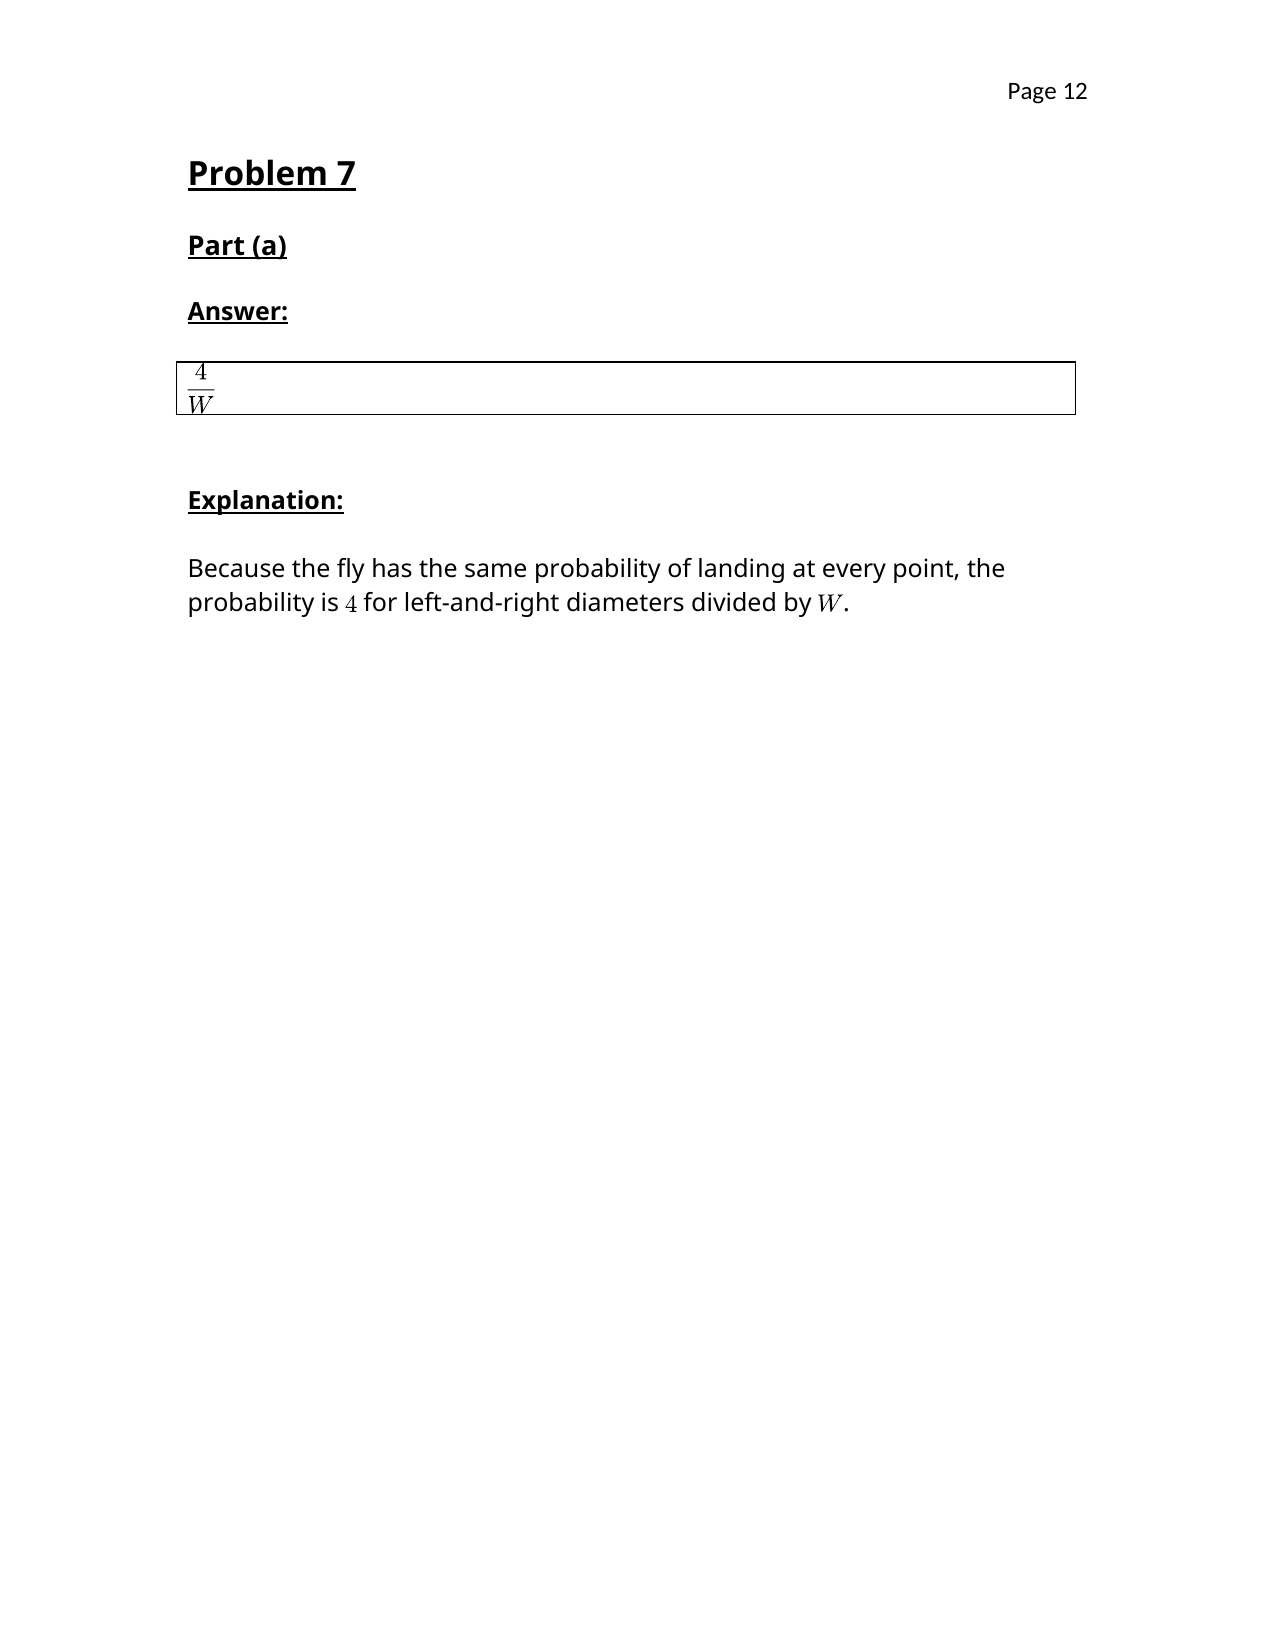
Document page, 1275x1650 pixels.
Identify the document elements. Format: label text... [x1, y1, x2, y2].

text Explanation: [187, 483, 1087, 517]
text Answer: [187, 293, 1087, 327]
text Because the fly has the same probability of landing at every point, the probability is for left-and-right diameters divided by . [187, 551, 1087, 619]
text Part (a) [187, 226, 1087, 263]
table_header [177, 363, 191, 414]
table_header [203, 363, 1075, 414]
text Problem 7 [187, 150, 1087, 195]
